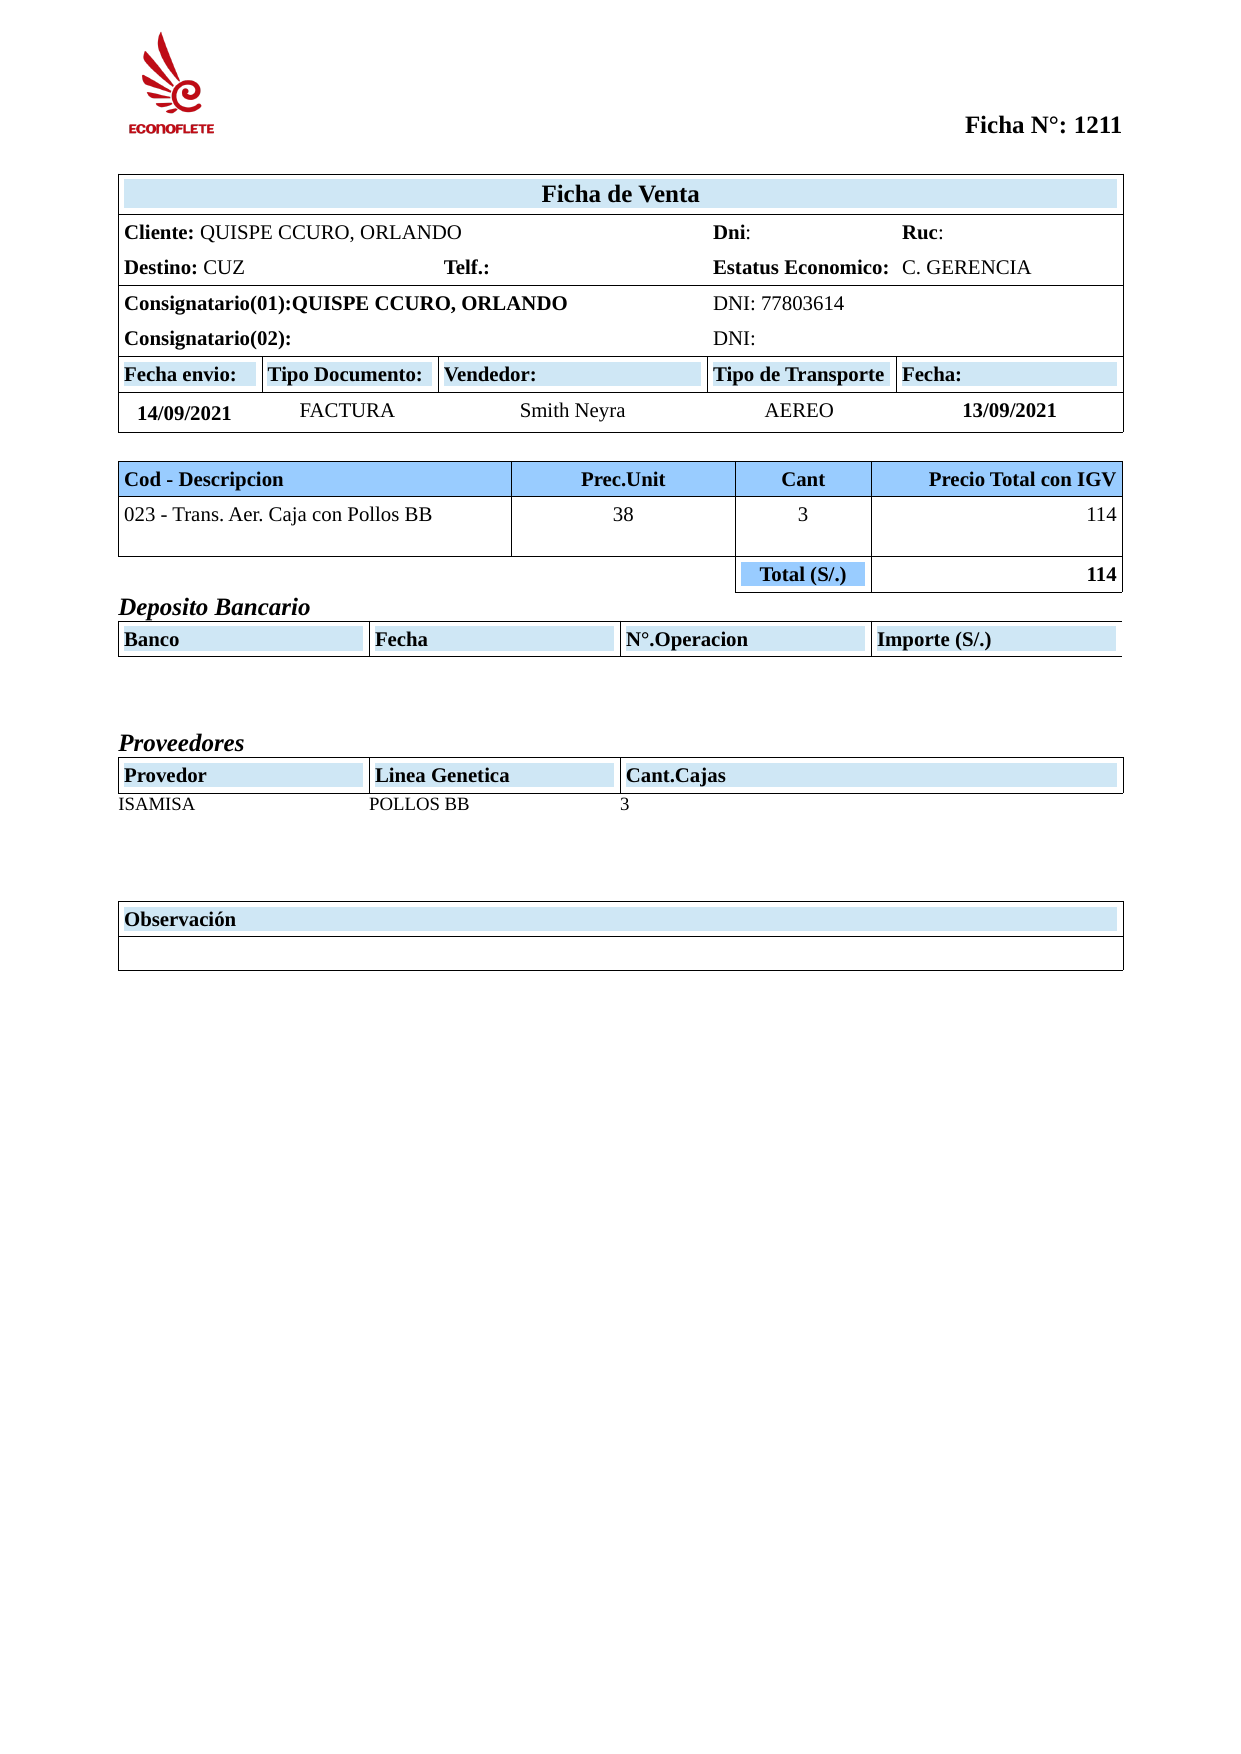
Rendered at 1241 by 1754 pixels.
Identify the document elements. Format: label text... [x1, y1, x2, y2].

table_cell [511, 557, 735, 592]
table_cell [620, 657, 871, 680]
table_cell [369, 705, 620, 728]
table_cell [118, 879, 369, 901]
table_cell 14/09/2021 [119, 393, 262, 432]
table_cell 38 [512, 497, 735, 556]
table_cell Fecha envio: [119, 357, 262, 392]
table_cell [369, 858, 620, 879]
table_cell Dni: [707, 215, 896, 249]
picture [118, 31, 225, 134]
table_cell Cliente: QUISPE CCURO, ORLANDO [119, 215, 707, 249]
table_header Banco [119, 622, 369, 656]
table_cell 023 - Trans. Aer. Caja con Pollos BB [119, 497, 511, 556]
table_cell [118, 836, 369, 858]
table_cell [118, 815, 369, 836]
table_cell [871, 657, 1122, 680]
table_header Precio Total con IGV [872, 462, 1122, 496]
table_cell [620, 836, 1123, 858]
table_header Ficha de Venta [119, 175, 1123, 214]
table_cell 114 [872, 497, 1122, 556]
table_cell [620, 680, 871, 704]
table_cell 3 [620, 794, 1123, 814]
table_cell [620, 879, 1123, 901]
table_header Provedor [119, 758, 369, 793]
table_cell [118, 557, 511, 592]
table_header Prec.Unit [512, 462, 735, 496]
table_header Cant [736, 462, 871, 496]
table_cell [118, 680, 369, 704]
table_cell [369, 815, 620, 836]
table_cell [620, 815, 1123, 836]
table_header N°.Operacion [621, 622, 871, 656]
table_cell [871, 705, 1122, 728]
table_header Linea Genetica [370, 758, 620, 793]
table_cell C. GERENCIA [896, 249, 1123, 285]
table_cell Tipo de Transporte [708, 357, 896, 392]
table_cell DNI: [707, 321, 1123, 356]
table_header Observación [119, 902, 1123, 936]
table_cell POLLOS BB [369, 794, 620, 814]
table_cell DNI: 77803614 [707, 286, 1123, 321]
table_cell 3 [736, 497, 871, 556]
table_cell Destino: CUZ [119, 249, 438, 285]
table_header Fecha [370, 622, 620, 656]
table_cell Vendedor: [439, 357, 707, 392]
table_cell 114 [872, 557, 1122, 592]
table_cell Total (S/.) [736, 557, 871, 592]
table_cell [620, 858, 1123, 879]
table_cell [369, 879, 620, 901]
table_cell [369, 836, 620, 858]
table_cell [119, 937, 1123, 969]
table_header Importe (S/.) [872, 622, 1122, 656]
table_cell [369, 657, 620, 680]
table_cell Smith Neyra [438, 393, 707, 432]
table_cell AEREO [707, 393, 896, 432]
table_cell Tipo Documento: [263, 357, 438, 392]
text Proveedores [118, 728, 1122, 757]
table_cell Estatus Economico: [707, 249, 896, 285]
table_cell FACTURA [262, 393, 438, 432]
table_cell [369, 680, 620, 704]
table_cell [620, 705, 871, 728]
table_cell Telf.: [438, 249, 707, 285]
table_cell Consignatario(01):QUISPE CCURO, ORLANDO [119, 286, 707, 321]
table_header Cod - Descripcion [119, 462, 511, 496]
table_cell [118, 657, 369, 680]
table_cell [118, 858, 369, 879]
table_cell 13/09/2021 [896, 393, 1123, 432]
table_cell Fecha: [897, 357, 1123, 392]
table_cell Consignatario(02): [119, 321, 707, 356]
table_cell Ruc: [896, 215, 1123, 249]
table_cell [118, 705, 369, 728]
text Deposito Bancario [118, 592, 1122, 621]
table_cell ISAMISA [118, 794, 369, 814]
table_header Cant.Cajas [621, 758, 1123, 793]
table_cell [871, 680, 1122, 704]
